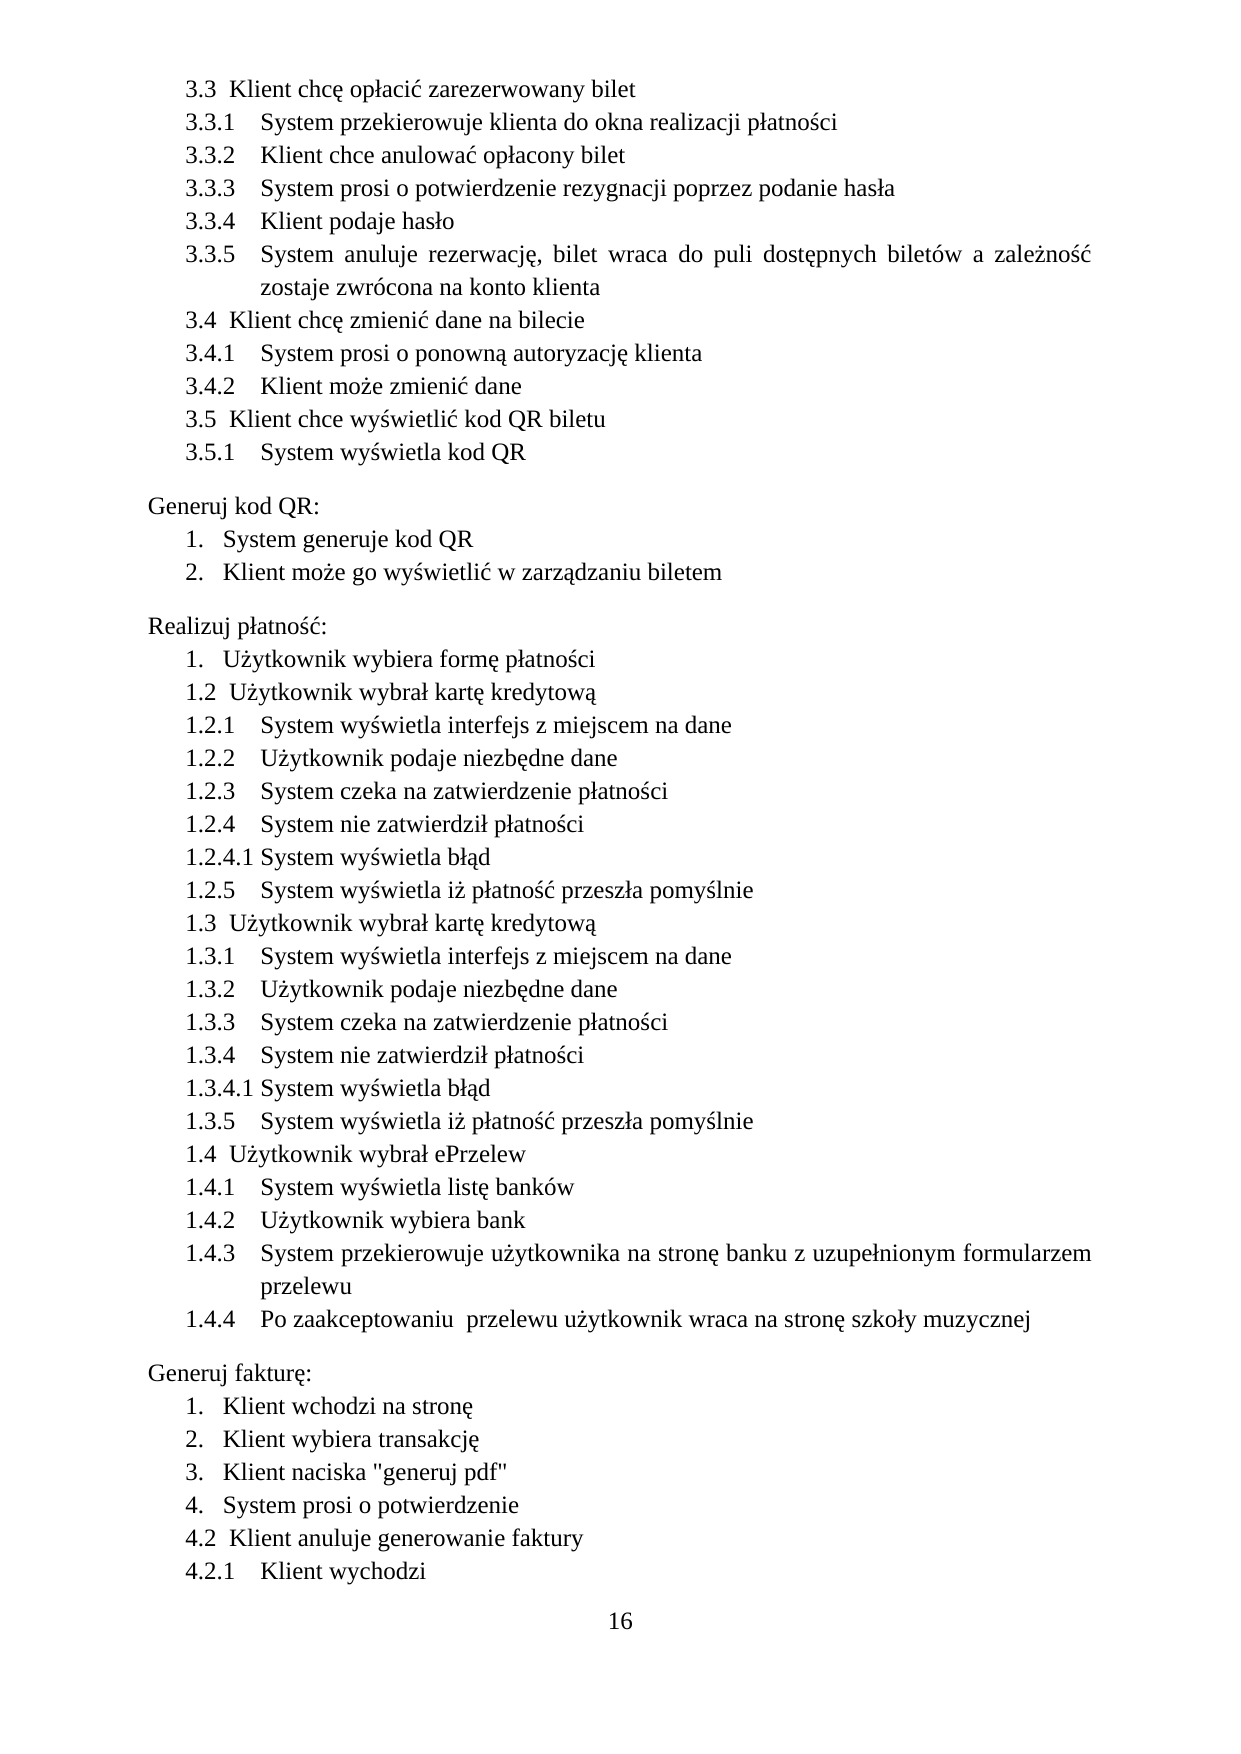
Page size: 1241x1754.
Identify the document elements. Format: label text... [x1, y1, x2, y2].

list System czeka na zatwierdzenie płatności [185, 776, 1093, 804]
list Klient chce wyświetlić kod QR biletu [185, 404, 1093, 433]
list Po zaakceptowaniu przelewu użytkownik wraca na stronę szkoły muzycznej [185, 1304, 1093, 1333]
list Klient wchodzi na stronę [185, 1391, 1093, 1420]
subtitle Generuj fakturę: [148, 1358, 1093, 1387]
list System wyświetla iż płatność przeszła pomyślnie [185, 1106, 1093, 1135]
list System czeka na zatwierdzenie płatności [185, 1007, 1093, 1036]
list Klient podaje hasło [185, 206, 1093, 234]
list Klient wybiera transakcję [185, 1424, 1093, 1453]
list System wyświetla błąd [185, 1073, 1093, 1102]
list Użytkownik wybrał ePrzelew [185, 1139, 1093, 1168]
list System wyświetla kod QR [185, 437, 1093, 466]
list Klient wychodzi [185, 1556, 1093, 1585]
list System prosi o ponowną autoryzację klienta [185, 338, 1093, 367]
list System prosi o potwierdzenie rezygnacji poprzez podanie hasła [185, 173, 1093, 202]
list System prosi o potwierdzenie [185, 1490, 1093, 1519]
list System wyświetla iż płatność przeszła pomyślnie [185, 875, 1093, 904]
list Klient chce anulować opłacony bilet [185, 140, 1093, 168]
list System wyświetla interfejs z miejscem na dane [185, 941, 1093, 970]
list System generuje kod QR [185, 524, 1093, 553]
list Klient chcę opłacić zarezerwowany bilet [185, 74, 1093, 102]
subtitle Generuj kod QR: [148, 491, 1093, 519]
list System nie zatwierdził płatności [185, 809, 1093, 838]
list System wyświetla interfejs z miejscem na dane [185, 710, 1093, 738]
list Klient może zmienić dane [185, 371, 1093, 400]
list Klient może go wyświetlić w zarządzaniu biletem [185, 557, 1093, 586]
list System wyświetla listę banków [185, 1172, 1093, 1201]
list Klient chcę zmienić dane na bilecie [185, 305, 1093, 334]
list Użytkownik wybiera bank [185, 1205, 1093, 1234]
list System przekierowuje użytkownika na stronę banku z uzupełnionym formularzem przelewu [185, 1238, 1093, 1300]
list System anuluje rezerwację, bilet wraca do puli dostępnych biletów a zależność zostaje zwrócona na konto klienta [185, 239, 1093, 301]
list Klient naciska "generuj pdf" [185, 1457, 1093, 1486]
list Użytkownik wybrał kartę kredytową [185, 908, 1093, 937]
list Użytkownik podaje niezbędne dane [185, 974, 1093, 1003]
list Użytkownik podaje niezbędne dane [185, 743, 1093, 772]
subtitle Realizuj płatność: [148, 611, 1093, 639]
list System nie zatwierdził płatności [185, 1040, 1093, 1069]
list Klient anuluje generowanie faktury [185, 1523, 1093, 1552]
list Użytkownik wybrał kartę kredytową [185, 677, 1093, 706]
list System przekierowuje klienta do okna realizacji płatności [185, 107, 1093, 136]
list System wyświetla błąd [185, 842, 1093, 871]
list Użytkownik wybiera formę płatności [185, 644, 1093, 672]
